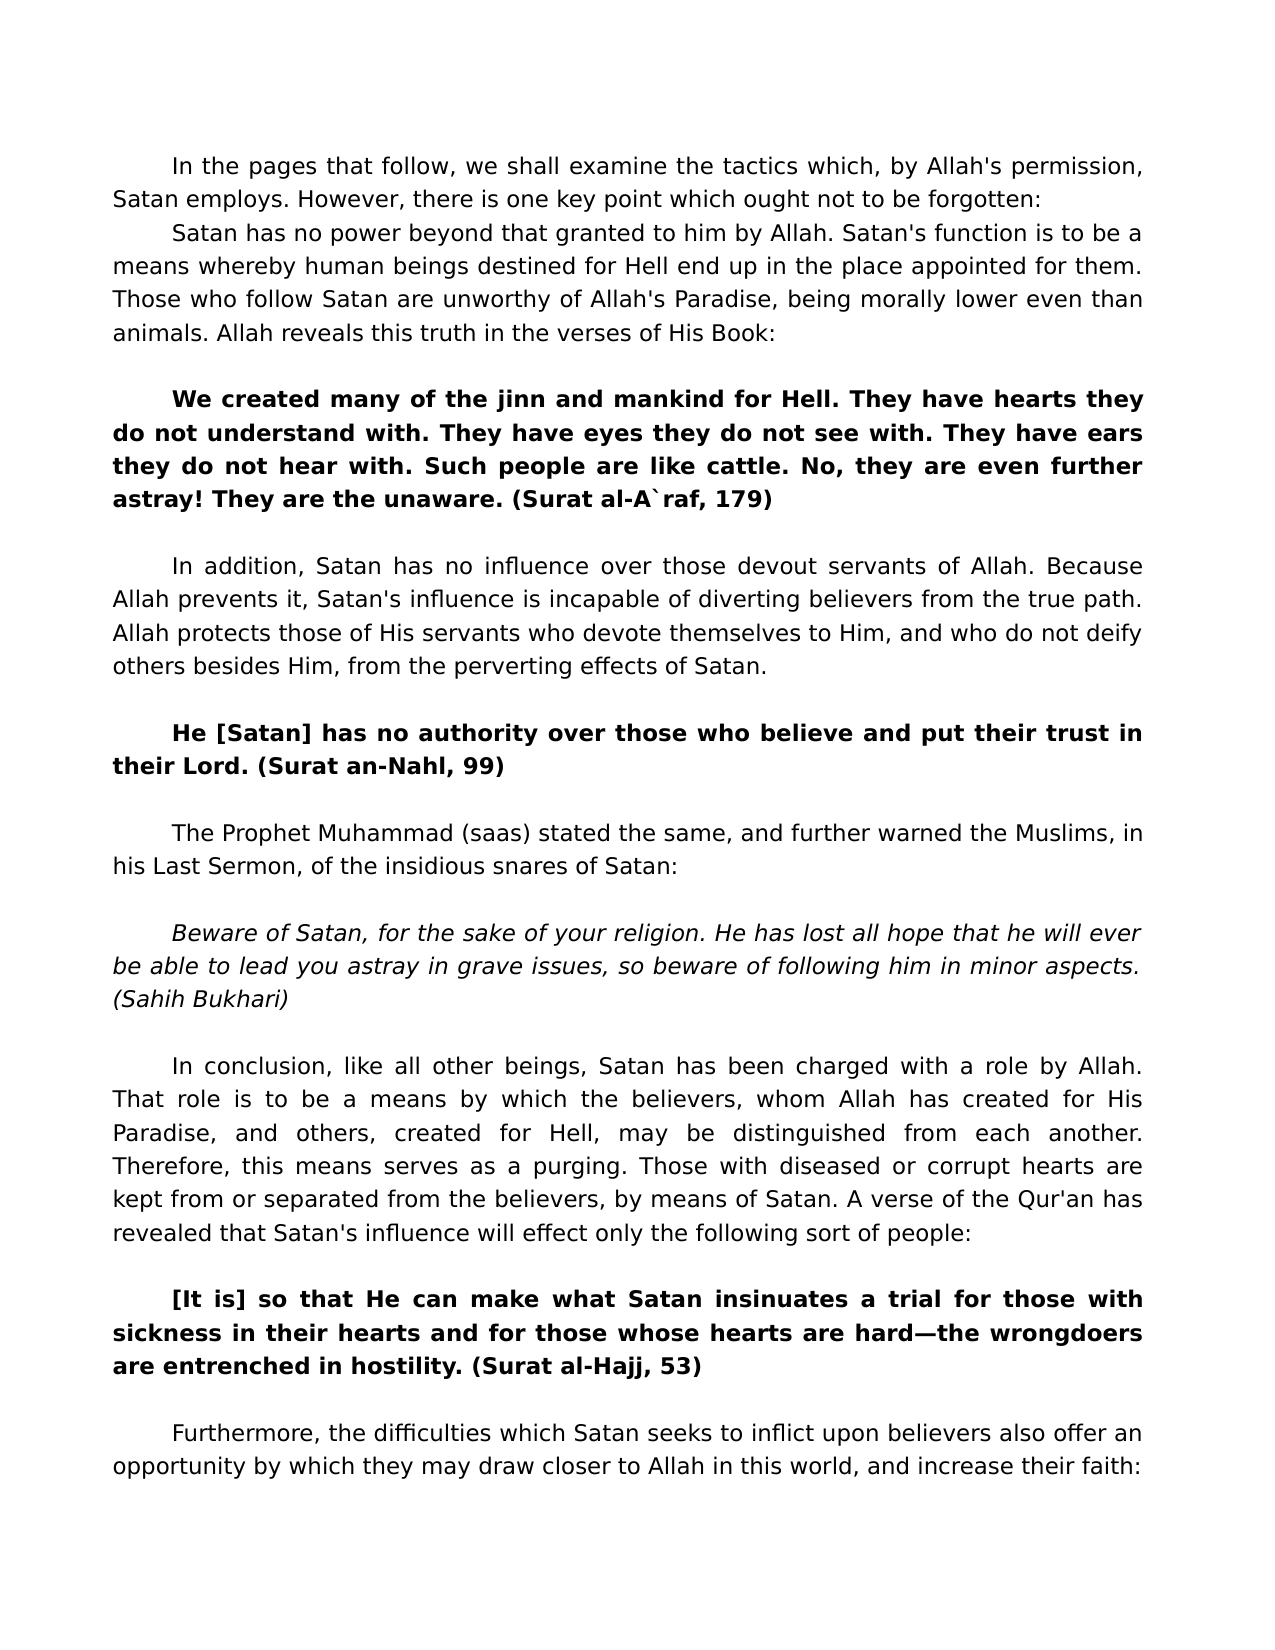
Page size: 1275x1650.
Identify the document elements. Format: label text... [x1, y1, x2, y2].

text In addition, Satan has no influence over those devout servants of Allah. Because Allah prevents it, Satan's influence is incapable of diverting believers from the true path. Allah protects those of His servants who devote themselves to Him, and who do not deify others besides Him, from the perverting effects of Satan. [112, 548, 1145, 681]
text He [Satan] has no authority over those who believe and put their trust in their Lord. (Surat an-Nahl, 99) [112, 714, 1145, 781]
text Furthermore, the difficulties which Satan seeks to inflict upon believers also offer an opportunity by which they may draw closer to Allah in this world, and increase their faith: [112, 1414, 1145, 1481]
text In the pages that follow, we shall examine the tactics which, by Allah's permission, Satan employs. However, there is one key point which ought not to be forgotten: [112, 148, 1145, 214]
text The Prophet Muhammad (saas) stated the same, and further warned the Muslims, in his Last Sermon, of the insidious snares of Satan: [112, 814, 1145, 881]
text Satan has no power beyond that granted to him by Allah. Satan's function is to be a means whereby human beings destined for Hell end up in the place appointed for them. Those who follow Satan are unworthy of Allah's Paradise, being morally lower even than animals. Allah reveals this truth in the verses of His Book: [112, 214, 1145, 348]
text In conclusion, like all other beings, Satan has been charged with a role by Allah. That role is to be a means by which the believers, whom Allah has created for His Paradise, and others, created for Hell, may be distinguished from each another. Therefore, this means serves as a purging. Those with diseased or corrupt hearts are kept from or separated from the believers, by means of Satan. A verse of the Qur'an has revealed that Satan's influence will effect only the following sort of people: [112, 1048, 1145, 1248]
text [It is] so that He can make what Satan insinuates a trial for those with sickness in their hearts and for those whose hearts are hard—the wrongdoers are entrenched in hostility. (Surat al-Hajj, 53) [112, 1281, 1145, 1381]
text We created many of the jinn and mankind for Hell. They have hearts they do not understand with. They have eyes they do not see with. They have ears they do not hear with. Such people are like cattle. No, they are even further astray! They are the unaware. (Surat al-A`raf, 179) [112, 381, 1145, 514]
text Beware of Satan, for the sake of your religion. He has lost all hope that he will ever be able to lead you astray in grave issues, so beware of following him in minor aspects. (Sahih Bukhari) [112, 914, 1145, 1014]
